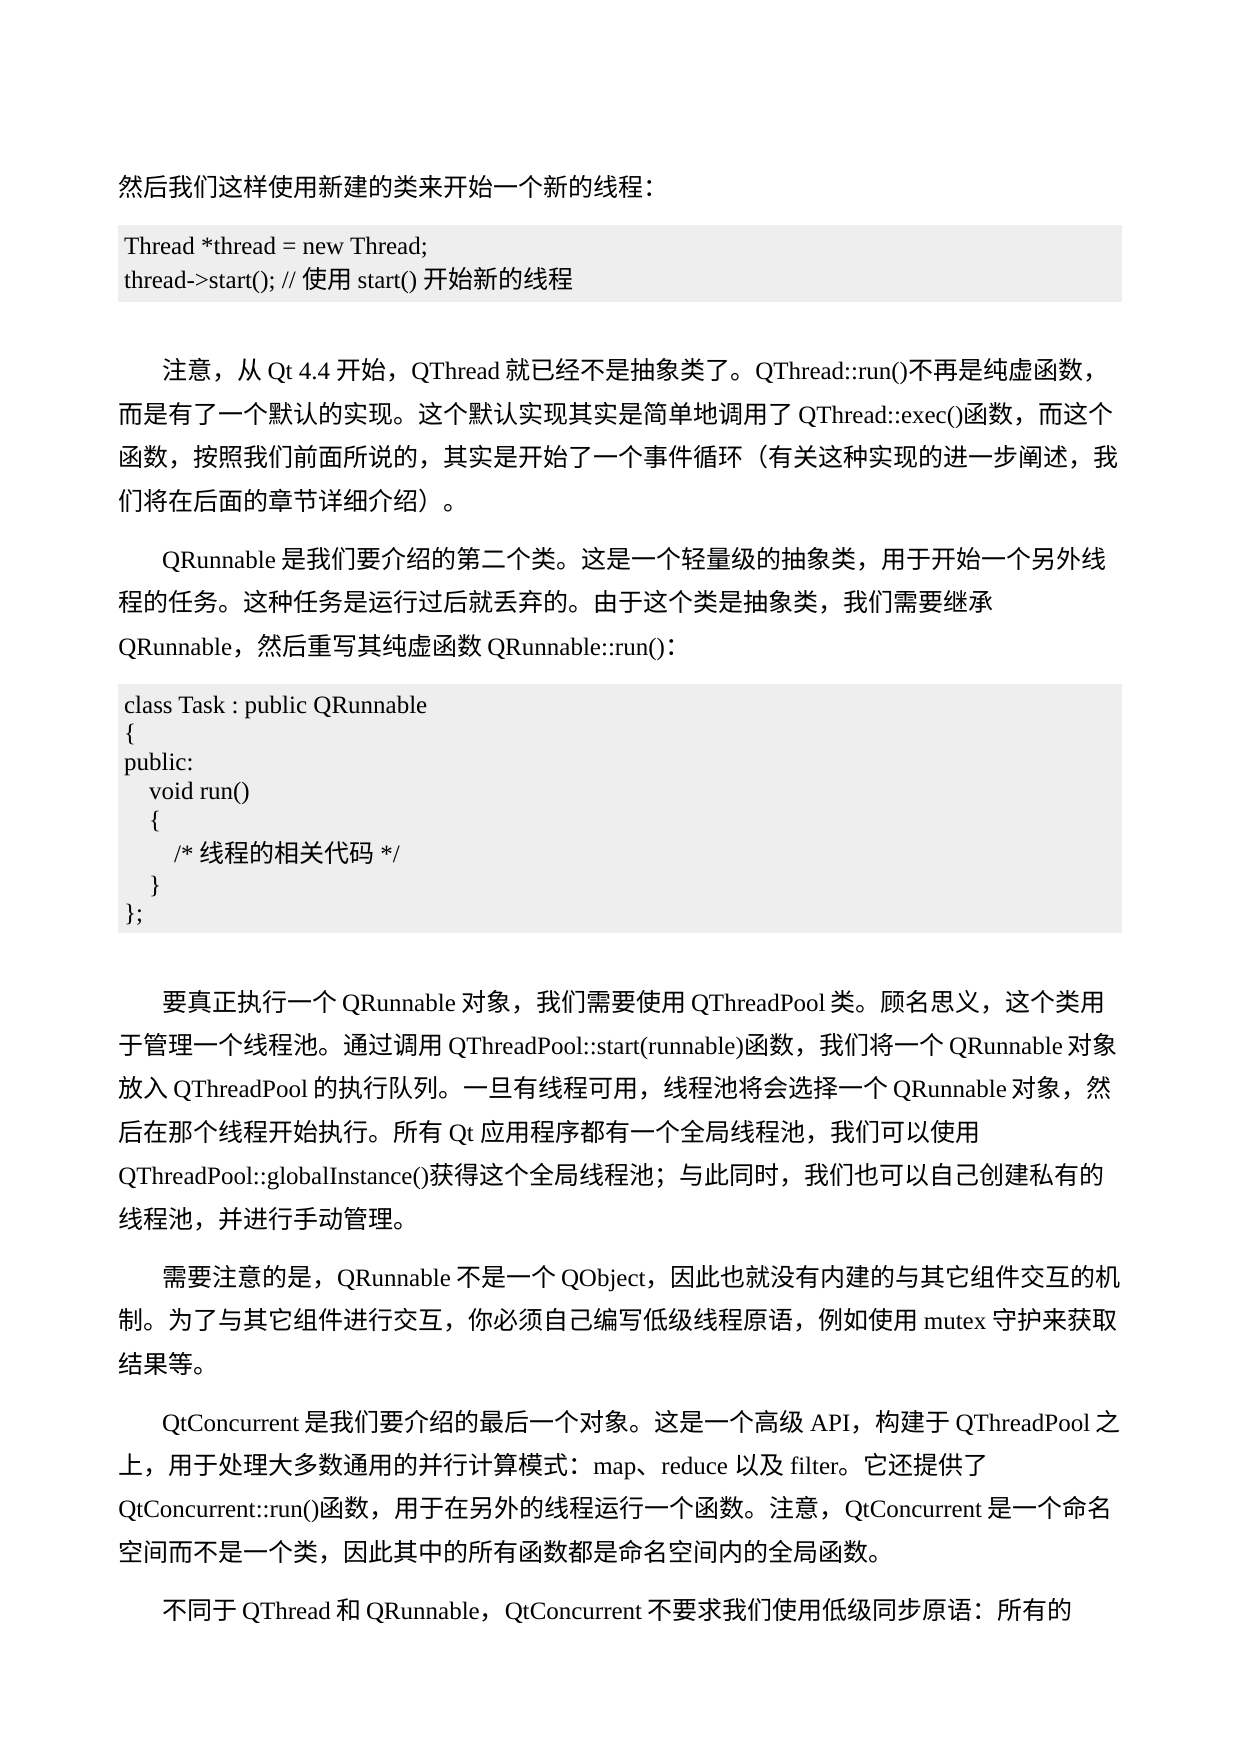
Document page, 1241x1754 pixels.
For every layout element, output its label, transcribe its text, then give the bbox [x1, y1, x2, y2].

table_header Thread *thread = new Thread; thread->start(); // 使用 start() 开始新的线程 [118, 225, 1122, 302]
text 注意，从 Qt 4.4 开始，QThread就已经不是抽象类了。QThread::run()不再是纯虚函数，而是有了一个默认的实现。这个默认实现其实是简单地调用了QThread::exec()函数，而这个函数，按照我们前面所说的，其实是开始了一个事件循环（有关这种实现的进一步阐述，我们将在后面的章节详细介绍）。 [118, 351, 1122, 517]
text 要真正执行一个QRunnable对象，我们需要使用QThreadPool类。顾名思义，这个类用于管理一个线程池。通过调用QThreadPool::start(runnable)函数，我们将一个QRunnable对象放入QThreadPool的执行队列。一旦有线程可用，线程池将会选择一个QRunnable对象，然后在那个线程开始执行。所有 Qt 应用程序都有一个全局线程池，我们可以使用QThreadPool::globalInstance()获得这个全局线程池；与此同时，我们也可以自己创建私有的线程池，并进行手动管理。 [118, 982, 1122, 1235]
text 不同于QThread和QRunnable，QtConcurrent不要求我们使用低级同步原语：所有的 [118, 1590, 1122, 1627]
text 然后我们这样使用新建的类来开始一个新的线程： [118, 167, 1122, 203]
text QRunnable是我们要介绍的第二个类。这是一个轻量级的抽象类，用于开始一个另外线程的任务。这种任务是运行过后就丢弃的。由于这个类是抽象类，我们需要继承QRunnable，然后重写其纯虚函数QRunnable::run()： [118, 539, 1122, 662]
text QtConcurrent是我们要介绍的最后一个对象。这是一个高级 API，构建于QThreadPool之上，用于处理大多数通用的并行计算模式：map、reduce 以及 filter。它还提供了QtConcurrent::run()函数，用于在另外的线程运行一个函数。注意，QtConcurrent是一个命名空间而不是一个类，因此其中的所有函数都是命名空间内的全局函数。 [118, 1402, 1122, 1569]
table_header class Task : public QRunnable { public: void run() { /* 线程的相关代码 */ } }; [118, 684, 1122, 933]
text 需要注意的是，QRunnable不是一个QObject，因此也就没有内建的与其它组件交互的机制。为了与其它组件进行交互，你必须自己编写低级线程原语，例如使用 mutex 守护来获取结果等。 [118, 1257, 1122, 1380]
